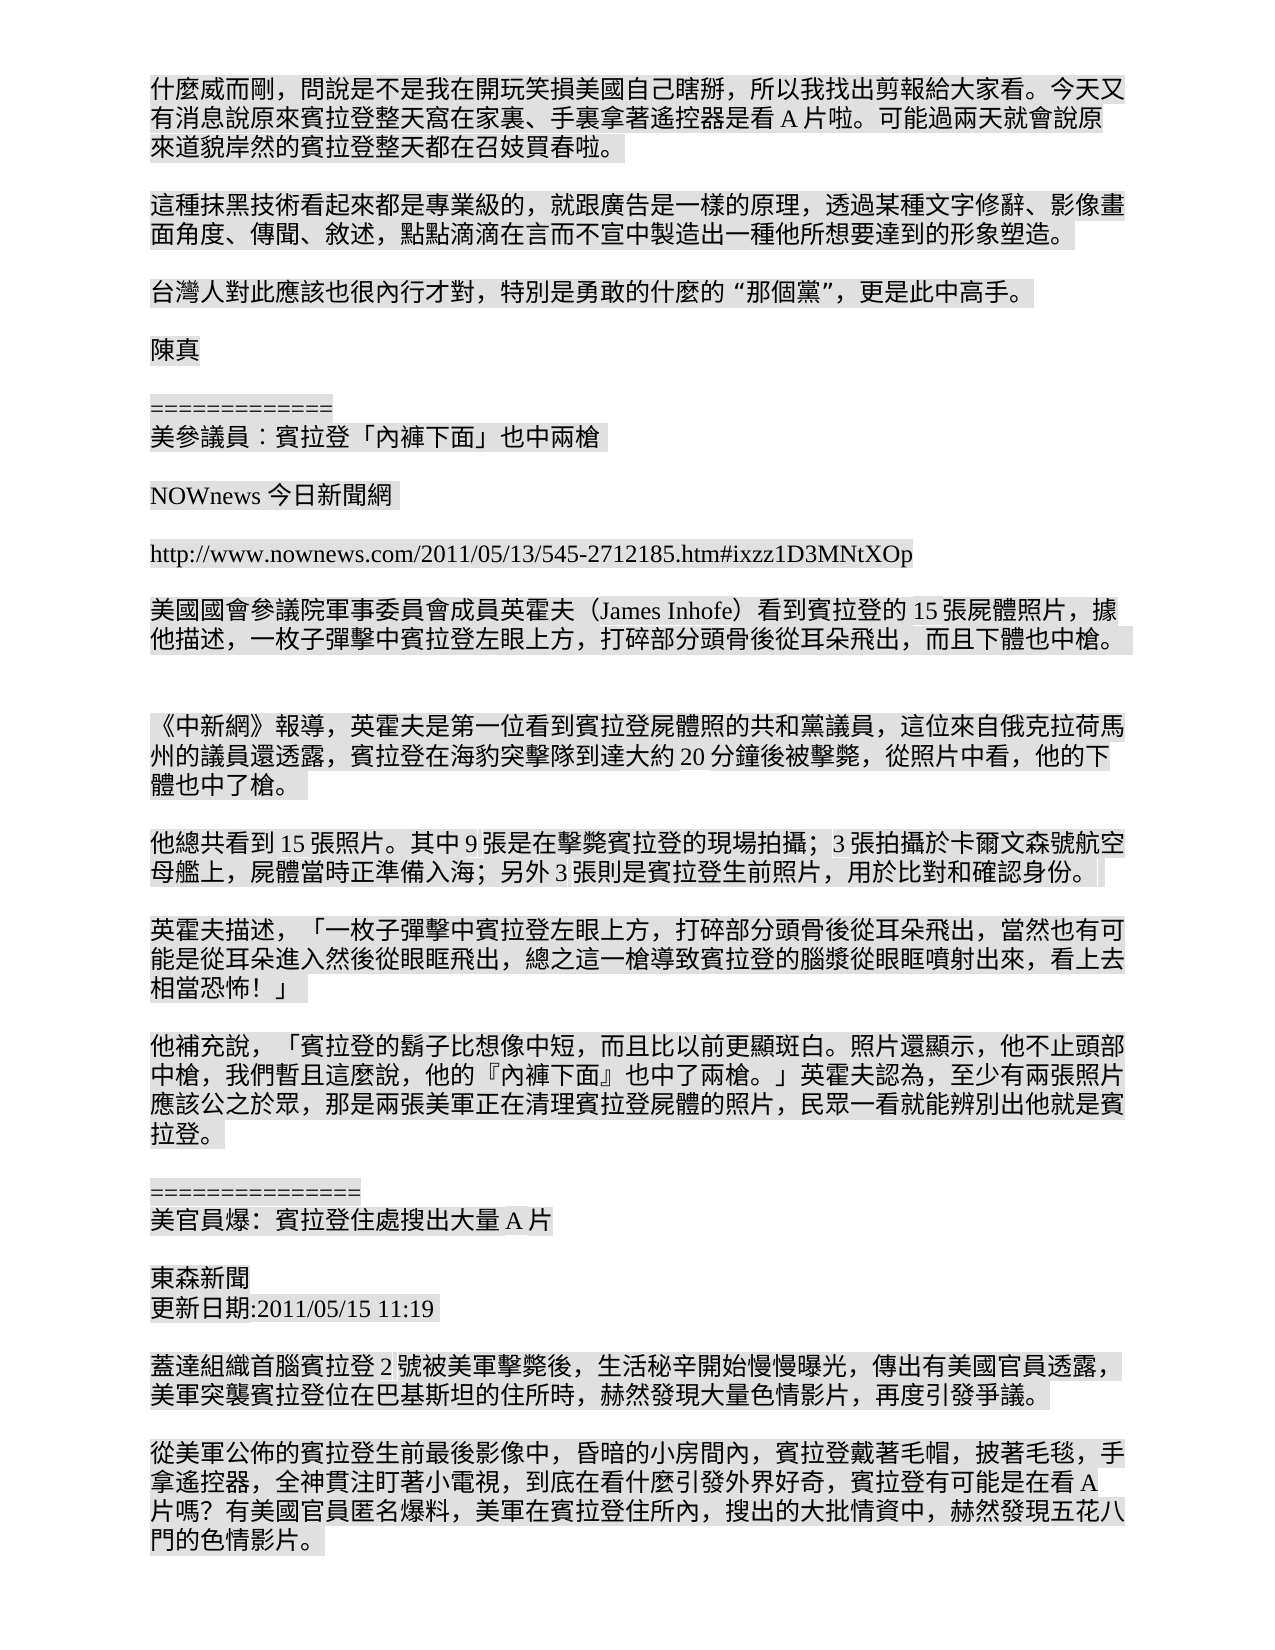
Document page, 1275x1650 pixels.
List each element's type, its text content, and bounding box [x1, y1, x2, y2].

text 有人不相信美國這麼離譜，怎麼連中槍位置也要講得如此不堪，而且反反覆覆，還說找到什麼威而剛，問說是不是我在開玩笑損美國自己瞎掰，所以我找出剪報給大家看。今天又有消息說原來賓拉登整天窩在家裏、手裏拿著遙控器是看A片啦。可能過兩天就會說原來道貌岸然的賓拉登整天都在召妓買春啦。 這種抹黑技術看起來都是專業級的，就跟廣告是一樣的原理，透過某種文字修辭、影像畫面角度、傳聞、敘述，點點滴滴在言而不宣中製造出一種他所想要達到的形象塑造。 台灣人對此應該也很內行才對，特別是勇敢的什麼的 “那個黨”，更是此中高手。 陳真 ============= 美參議員︰賓拉登「內褲下面」也中兩槍 NOWnews 今日新聞網 http://www.nownews.com/2011/05/13/545-2712185.htm#ixzz1D3MNtXOp 美國國會參議院軍事委員會成員英霍夫（James Inhofe）看到賓拉登的15張屍體照片，據他描述，一枚子彈擊中賓拉登左眼上方，打碎部分頭骨後從耳朵飛出，而且下體也中槍。 《中新網》報導，英霍夫是第一位看到賓拉登屍體照的共和黨議員，這位來自俄克拉荷馬州的議員還透露，賓拉登在海豹突擊隊到達大約20分鐘後被擊斃，從照片中看，他的下體也中了槍。 他總共看到15張照片。其中9張是在擊斃賓拉登的現場拍攝；3張拍攝於卡爾文森號航空母艦上，屍體當時正準備入海；另外3張則是賓拉登生前照片，用於比對和確認身份。 英霍夫描述，「一枚子彈擊中賓拉登左眼上方，打碎部分頭骨後從耳朵飛出，當然也有可能是從耳朵進入然後從眼眶飛出，總之這一槍導致賓拉登的腦漿從眼眶噴射出來，看上去相當恐怖！」 他補充說，「賓拉登的鬍子比想像中短，而且比以前更顯斑白。照片還顯示，他不止頭部中槍，我們暫且這麼說，他的『內褲下面』也中了兩槍。」英霍夫認為，至少有兩張照片應該公之於眾，那是兩張美軍正在清理賓拉登屍體的照片，民眾一看就能辨別出他就是賓拉登。 =============== 美官員爆：賓拉登住處搜出大量A片 東森新聞 更新日期:2011/05/15 11:19 蓋達組織首腦賓拉登2號被美軍擊斃後，生活秘辛開始慢慢曝光，傳出有美國官員透露，美軍突襲賓拉登位在巴基斯坦的住所時，赫然發現大量色情影片，再度引發爭議。 從美軍公佈的賓拉登生前最後影像中，昏暗的小房間內，賓拉登戴著毛帽，披著毛毯，手拿遙控器，全神貫注盯著小電視，到底在看什麼引發外界好奇，賓拉登有可能是在看A片嗎？有美國官員匿名爆料，美軍在賓拉登住所內，搜出的大批情資中，赫然發現五花八門的色情影片。 不過賓拉登的住所沒有網路，若真有色情影片，這些影片又是怎麼進入大宅的，美軍懷疑，可能是由賓拉登親信偷渡進來，也有美國官員認為，這些色情影片不單純，可能內含了機密資訊，一切得待CIA中情局破解才能得知。 賓拉登大宅藏有A片的消息傳出後，立刻引發網友質疑，美國想藉此打擊賓拉登在支持者心目中的尊貴形象，因為賓拉登曾經發表反對歧視女性的談話，熟悉蓋達組織的反恐官員，卻向媒體透露，在過去對伊斯蘭好戰份子的突襲行動中，搜出A片並不是什麼稀奇事，種種謠言說法，為賓拉登之死再添話題。 ================== 狙擊賓拉登／破神話？ 美稱賓拉登住所搜出成人片 TVBS 更新日期:2011/05/14 19:17 賓拉登在部份伊斯蘭世界中，被認為是個堅信真主阿拉的人物。不過根據路透社獨家報導，美國方面聲稱，海豹特種部隊在賓拉登住所裡，搜出大量的成人影片，還說賓拉登服用「天然威而剛」強身。雖然美軍不願證實成人影片是從哪個房間搜出來，也不知道賓拉登有沒有看過這些影片，不過美國似乎有意無意，想要戳破賓拉登神話。 聚精會神的賓拉登，直盯著小小的電視機瞧。在美軍提供的影片裡，賓拉登看的是自己的影像，不過平常的賓拉登，可能沒這麼正經八百。 路透社獨家報導，美軍在賓拉登藏身處，搜到相當大量的成人影片，還發現賓拉登可能服用「天然威而剛」，也就是野生燕麥糖漿。美方雖然無法確認，這就是賓拉登的收藏，不過公開賓拉登家裡藏成人影片這件事，似乎想打擊賓拉登在伊斯蘭激進派中的領袖形象。CNN記者：「情報單位說，他們終於有機會審問賓拉登3個遺孀。」 為了深入瞭解賓拉登，美方已經開始審問3位和他同居的妻子。不過到目前為止美軍收穫不多，倒是知道賓拉登大享齊人之福，根本沒有準備逃難計畫，更沒想到美軍會打進來。 賓拉登死後，他的住所有聖地化的趨勢，越來越多民眾聚集，想一窺豪宅面貌。巴國民眾：「我們嘗試靠近豪宅，守衛卻說不能靠近，因為他們說的是巴基斯坦語，所以應該是巴基斯坦人，不是美軍。」 只是巴基斯坦政府說，他們考慮拆掉住宅，讓一切塵歸塵、土歸土。 [150, 75, 1125, 1556]
